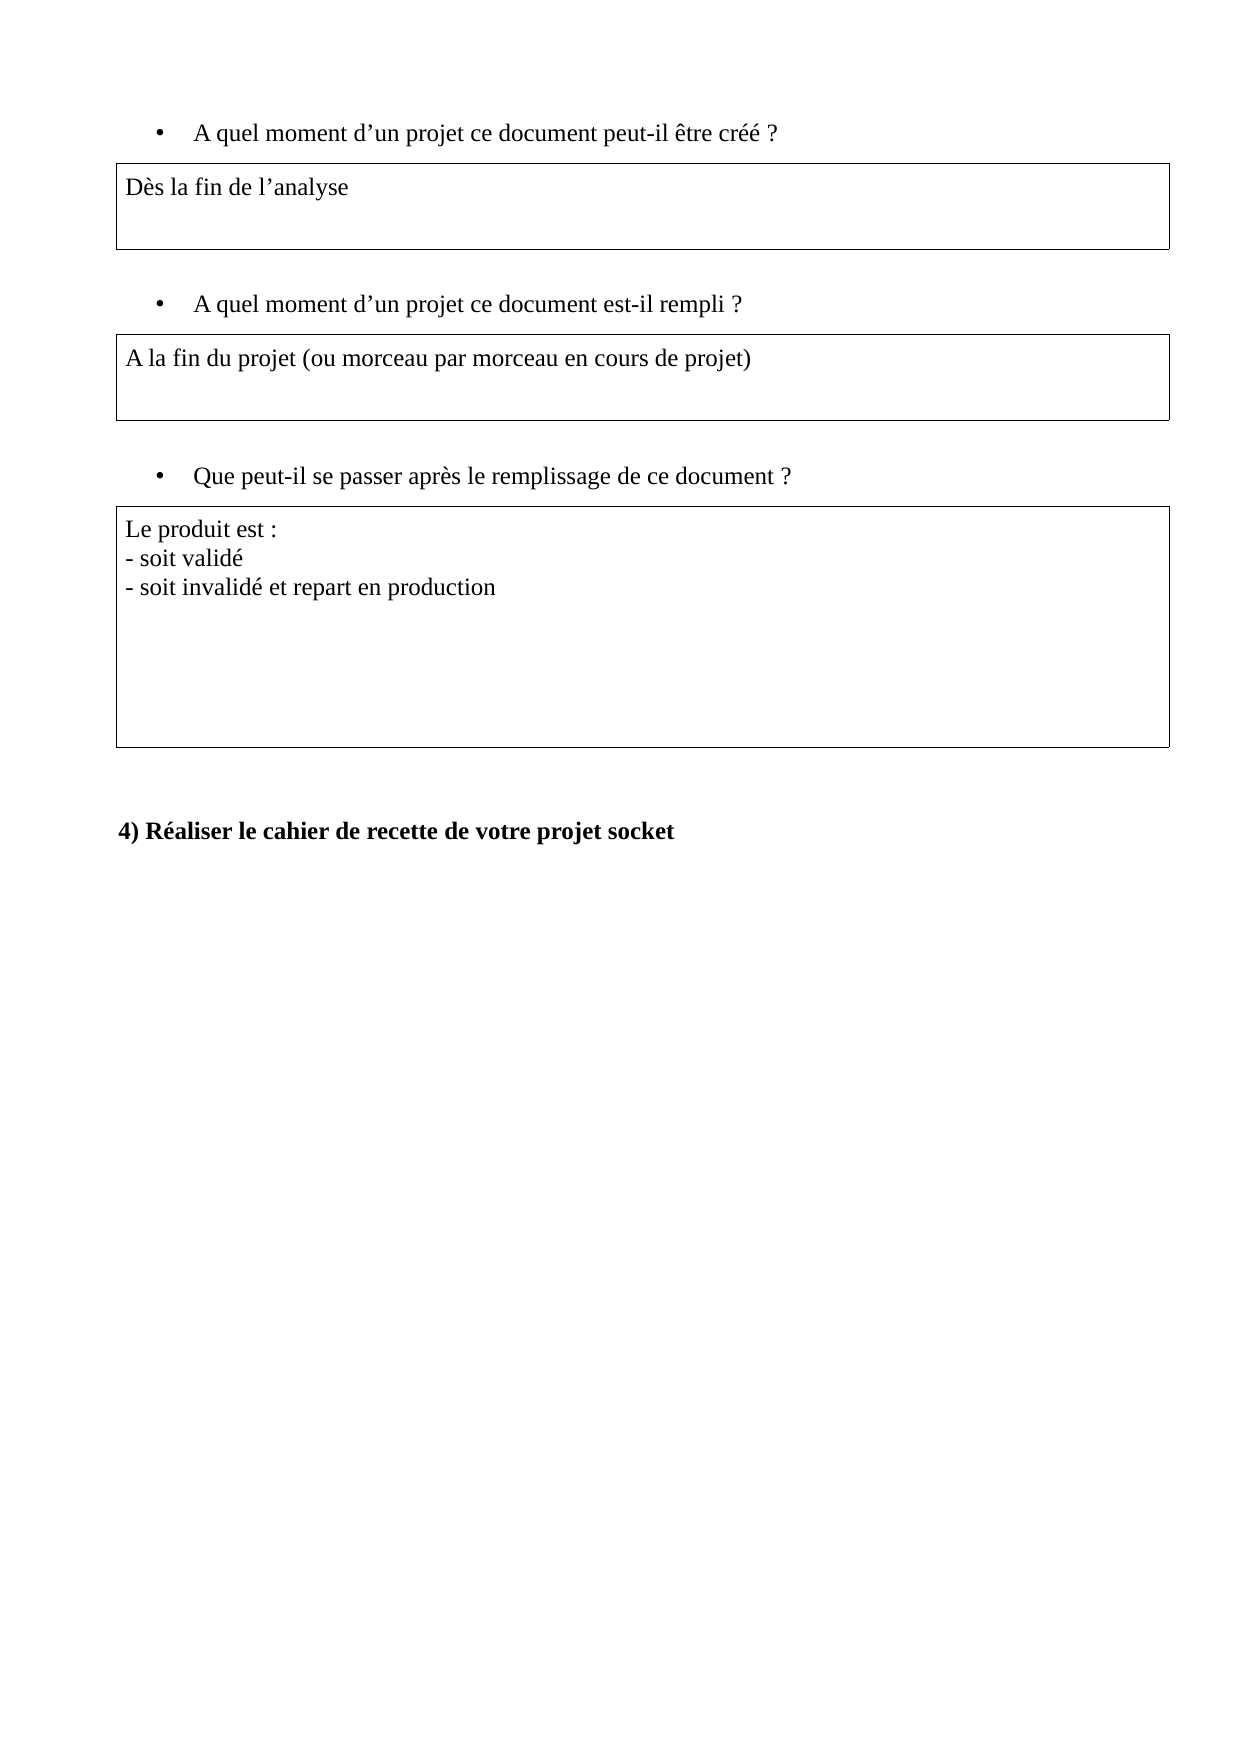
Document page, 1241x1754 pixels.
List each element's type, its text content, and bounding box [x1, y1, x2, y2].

list - soit invalidé et repart en production [125, 572, 1160, 601]
list Dès la fin de l’analyse [125, 172, 1160, 201]
list A quel moment d’un projet ce document peut-il être créé ? [156, 118, 1122, 147]
list A la fin du projet (ou morceau par morceau en cours de projet) [125, 343, 1160, 372]
text 4) Réaliser le cahier de recette de votre projet socket [118, 816, 1122, 845]
list A quel moment d’un projet ce document est-il rempli ? [156, 289, 1122, 318]
list Que peut-il se passer après le remplissage de ce document ? [156, 461, 1122, 489]
list Le produit est : [125, 514, 1160, 543]
list - soit validé [125, 543, 1160, 572]
